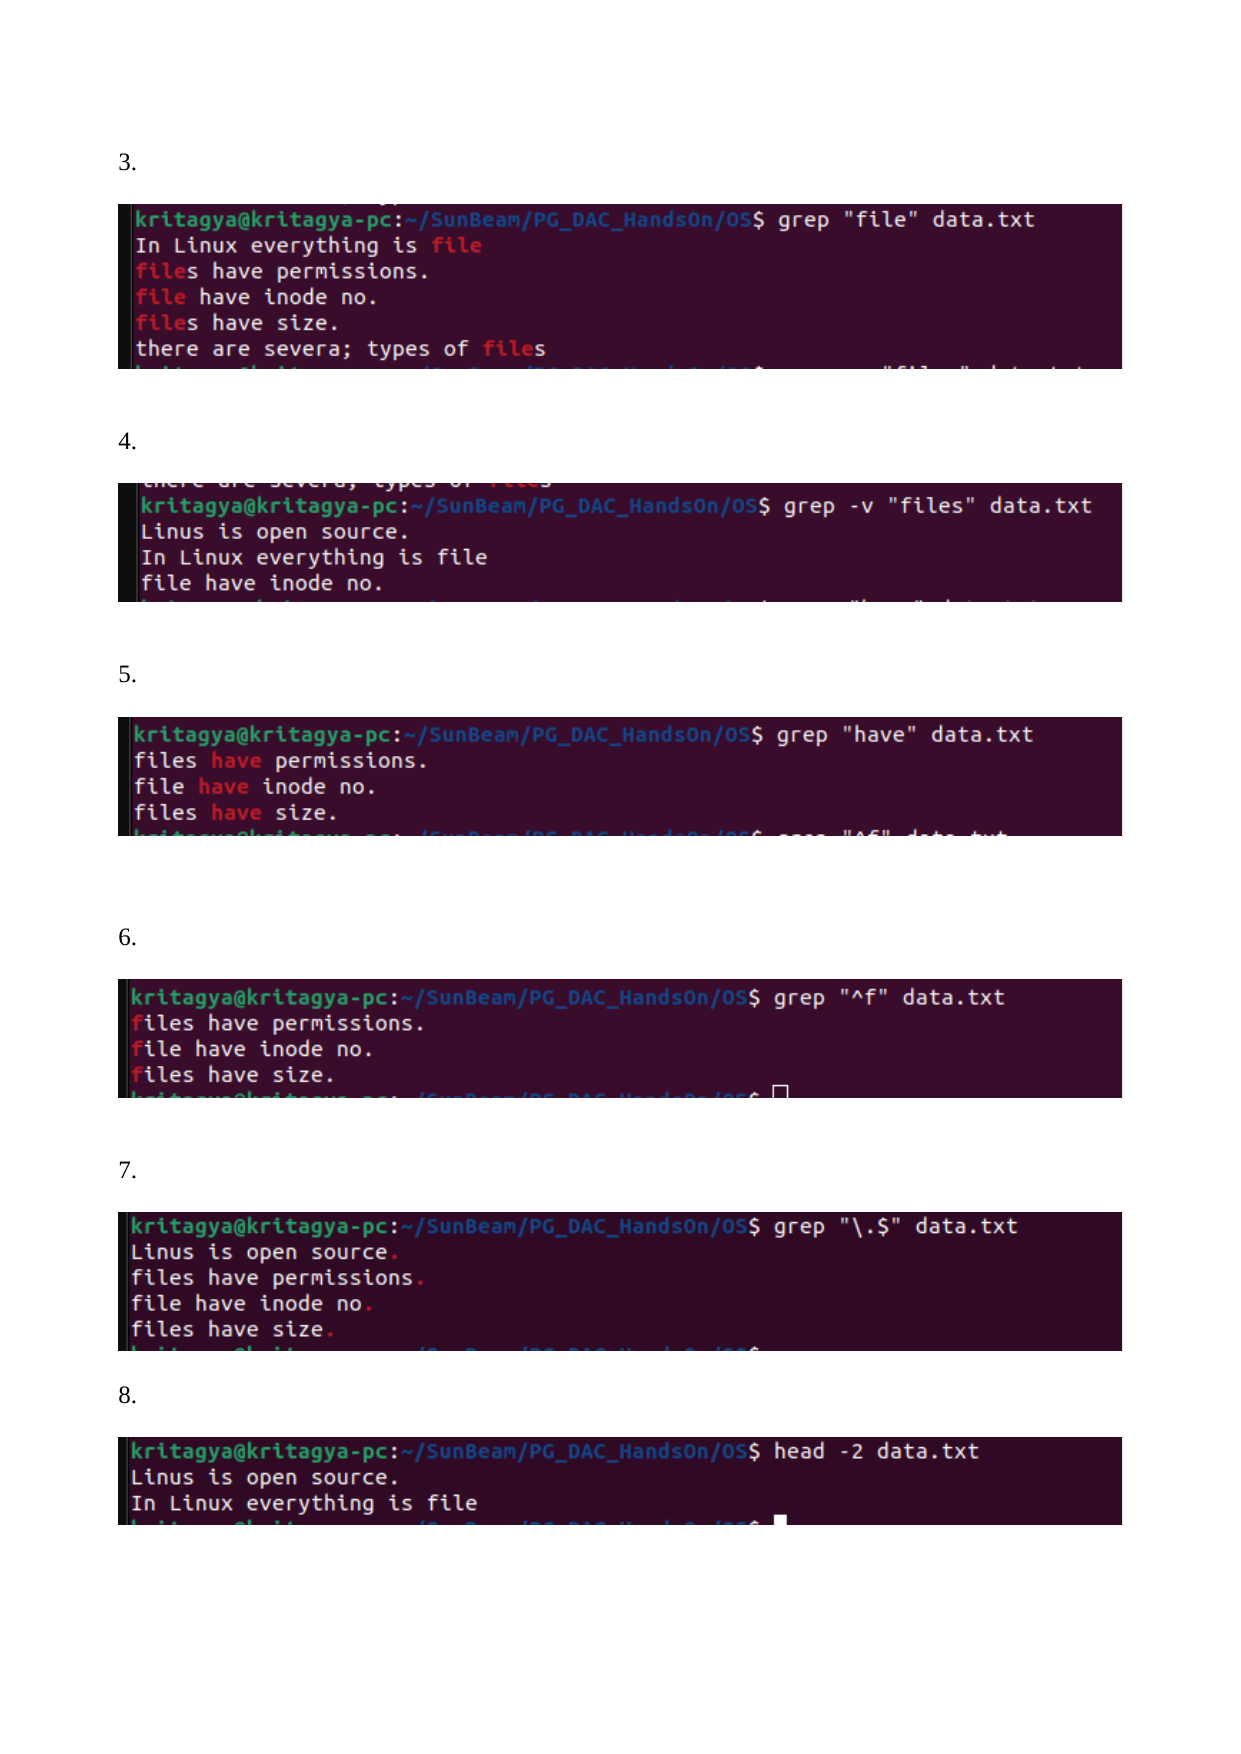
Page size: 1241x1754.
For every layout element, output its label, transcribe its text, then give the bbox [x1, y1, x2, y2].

text 4. [118, 426, 1122, 455]
picture [118, 717, 1123, 836]
picture [118, 1212, 1123, 1351]
picture [118, 1437, 1123, 1525]
text 7. [118, 1155, 1122, 1184]
text 8. [118, 1380, 1122, 1408]
text 3. [118, 147, 1122, 176]
text 6. [118, 922, 1122, 950]
text 5. [118, 659, 1122, 688]
picture [118, 483, 1123, 602]
picture [118, 979, 1123, 1098]
picture [118, 204, 1123, 369]
